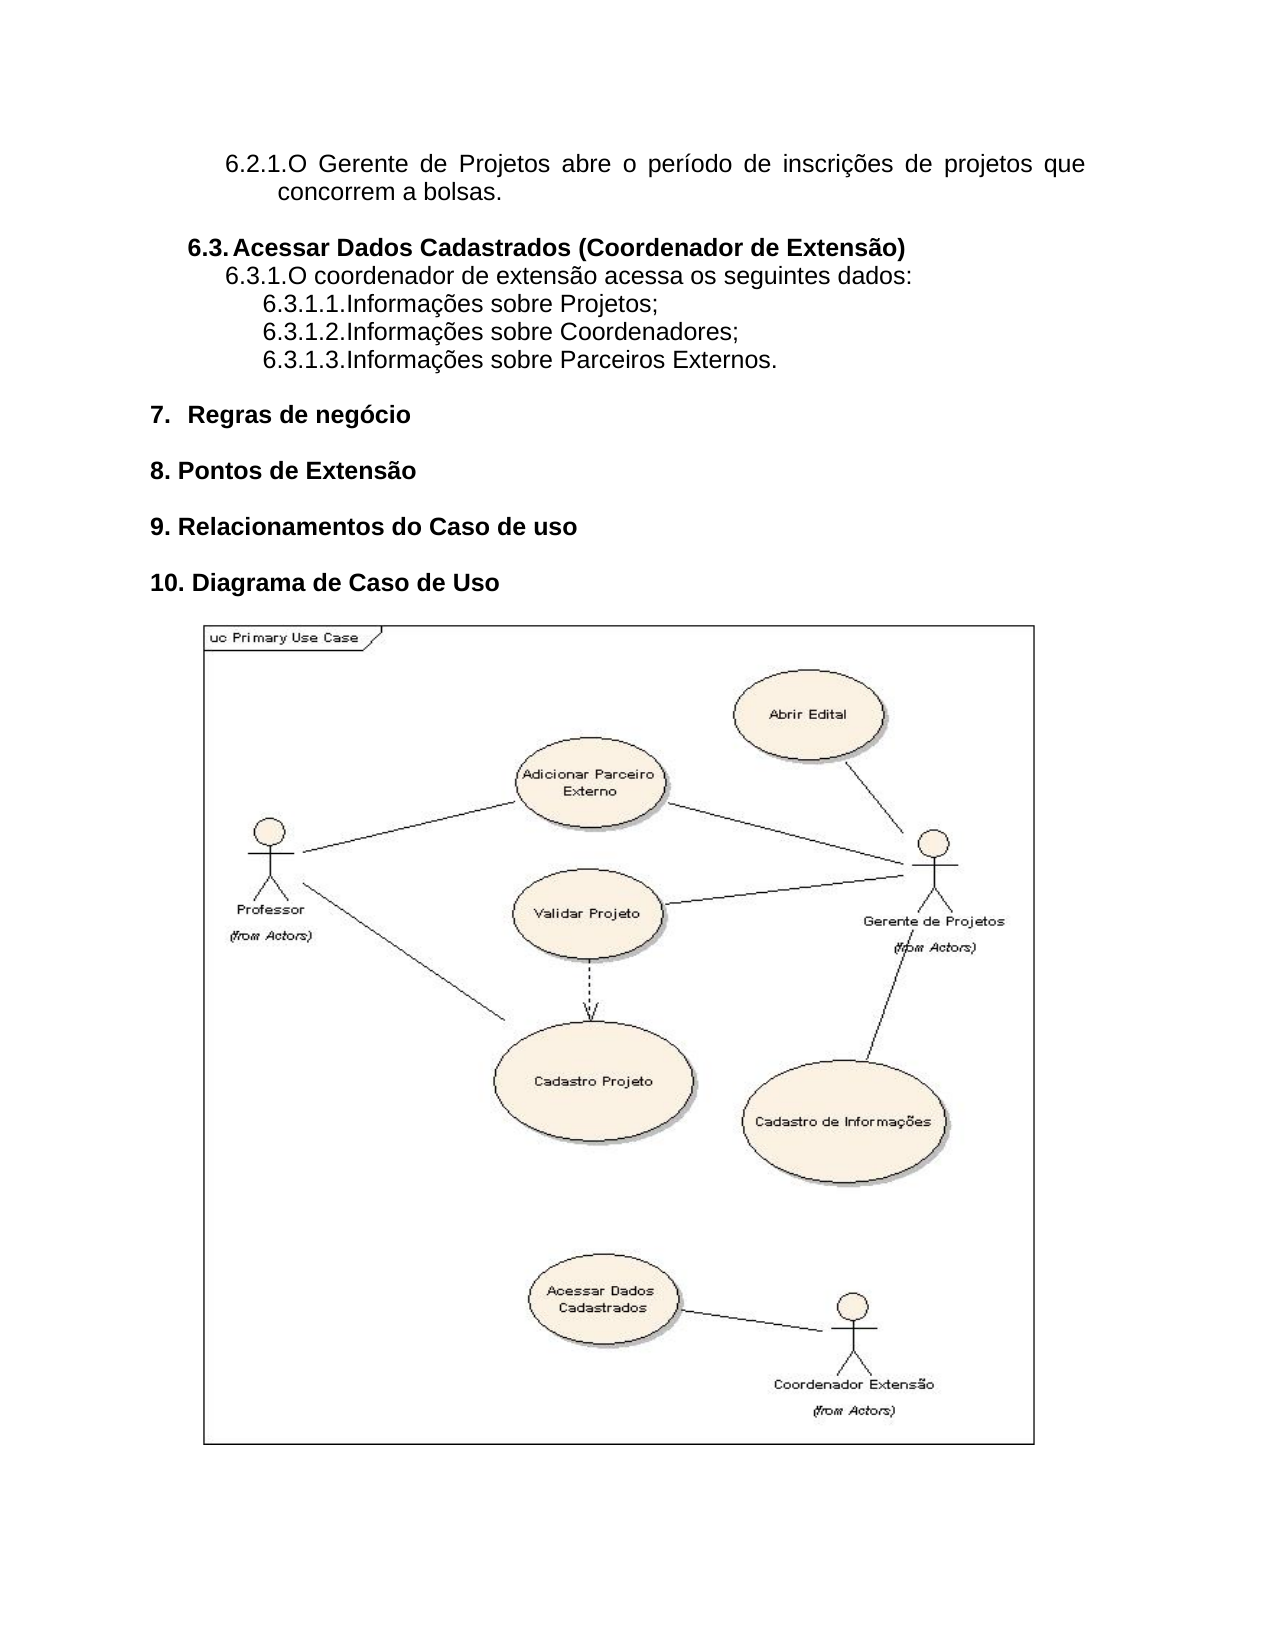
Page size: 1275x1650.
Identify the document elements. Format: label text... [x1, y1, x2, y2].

list Informações sobre Projetos; [262, 289, 1087, 317]
list Informações sobre Coordenadores; [262, 317, 1087, 345]
text 8. Pontos de Extensão [150, 457, 1087, 485]
list Informações sobre Parceiros Externos. [262, 345, 1087, 373]
list Acessar Dados Cadastrados (Coordenador de Extensão) [187, 234, 1087, 262]
picture [202, 624, 1035, 1445]
list O Gerente de Projetos abre o período de inscrições de projetos que concorrem a bolsas. [225, 150, 1087, 206]
list Regras de negócio [150, 401, 1087, 429]
text 10. Diagrama de Caso de Uso [150, 569, 1087, 597]
text 9. Relacionamentos do Caso de uso [150, 513, 1087, 541]
list O coordenador de extensão acessa os seguintes dados: [225, 262, 1087, 289]
